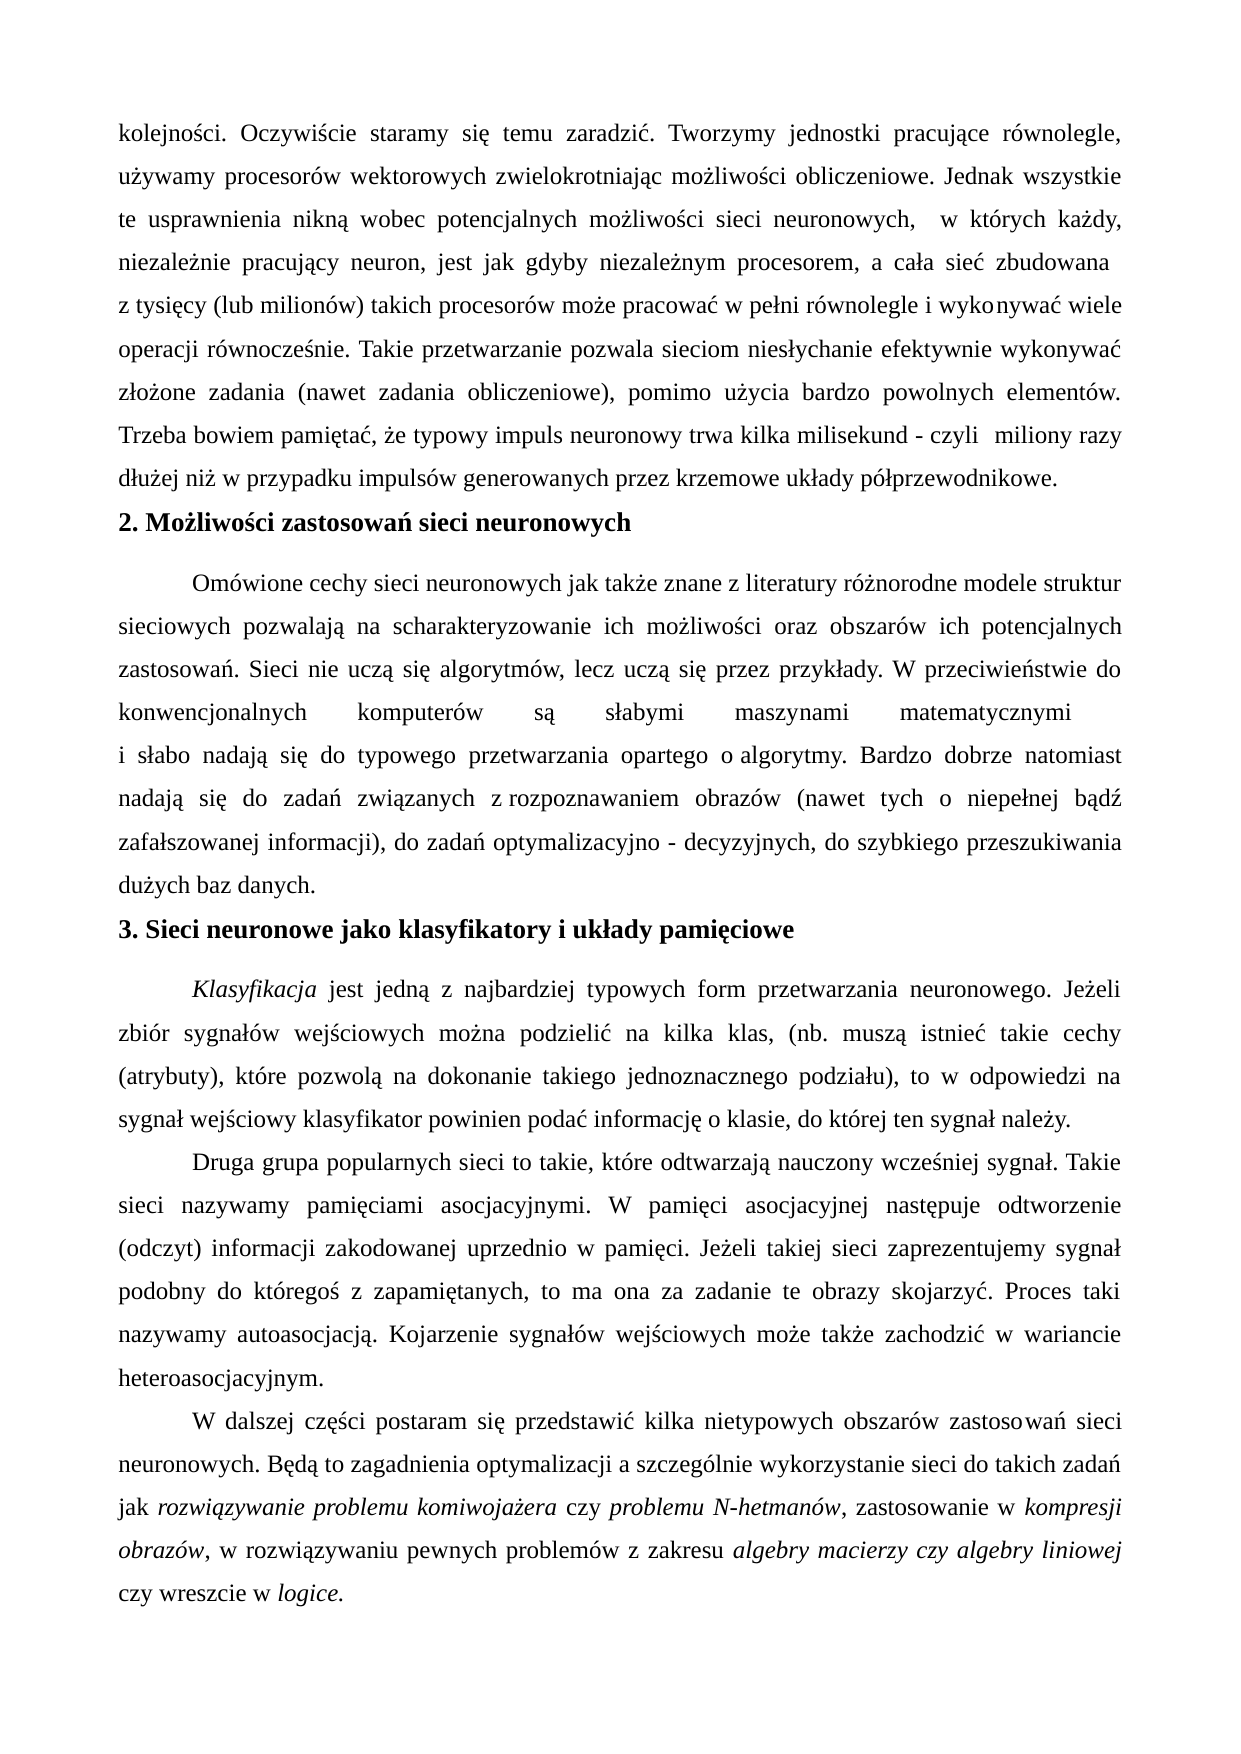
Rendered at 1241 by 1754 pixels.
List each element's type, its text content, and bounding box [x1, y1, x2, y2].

text Druga grupa popularnych sieci to takie, które odtwarzają nauczony wcześniej sygnał. Takie sieci nazywamy pamięciami asocjacyjnymi. W pamięci asocjacyjnej następuje odtworzenie (odczyt) informacji zakodowanej uprzednio w pamięci. Jeżeli takiej sieci zaprezentujemy sygnał podobny do któregoś z zapamiętanych, to ma ona za zadanie te obrazy skojarzyć. Proces taki nazywamy autoasocjacją. Kojarzenie sygnałów wejściowych może także zachodzić w wariancie heteroasocjacyjnym. [118, 1147, 1122, 1391]
text kolejności. Oczywiście staramy się temu zaradzić. Tworzymy jednostki pracujące równolegle, używamy procesorów wek­torowych zwielokrotniając możliwości obliczeniowe. Jednak wszystkie te usprawnienia nikną wobec potencjalnych możliwości sieci neuronowych, w których każdy, niezależ­nie pracujący neuron, jest jak gdyby niezależnym procesorem, a cała sieć zbudowana z tysięcy (lub milionów) takich procesorów może pracować w pełni równolegle i wyko­nywać wiele operacji równocześnie. Takie przetwarzanie pozwala sieciom niesłychanie efektywnie wykonywać złożone zadania (nawet zadania obliczeniowe), pomimo użycia bardzo powolnych elementów. Trzeba bowiem pamiętać, że typowy impuls neuronowy trwa kilka milisekund - czyli miliony razy dłużej niż w przypadku impulsów generowa­nych przez krzemowe układy półprzewodnikowe. [118, 118, 1122, 492]
text W dalszej części postaram się przedstawić kilka nietypowych obszarów zastoso­wań sieci neuronowych. Będą to zagadnienia optymalizacji a szczególnie wykorzystanie sieci do takich zadań jak rozwiązywanie problemu komiwojażera czy problemu N-hetmanów, zastosowanie w kompresji obrazów, w rozwiązywaniu pew­nych problemów z zakresu algebry macierzy czy algebry liniowej czy wreszcie w logice. [118, 1406, 1122, 1607]
text Klasyfikacja jest jedną z najbardziej typowych form przetwarzania neuronowego. Jeżeli zbiór sygnałów wejściowych można podzielić na kilka klas, (nb. muszą istnieć takie cechy (atrybuty), które pozwolą na dokonanie takiego jednoznacznego podziału), to w odpowiedzi na sygnał wejściowy klasyfikator powinien podać informację o klasie, do której ten sygnał należy. [118, 974, 1122, 1133]
subtitle Sieci neuronowe jako klasyfikatory i układy pamięciowe [118, 913, 1122, 944]
subtitle Możliwości zastosowań sieci neuronowych [118, 506, 1122, 537]
text Omówione cechy sieci neuronowych jak także znane z literatury różnorodne modele struktur sieciowych pozwalają na scharakteryzowanie ich możliwości oraz ob­szarów ich potencjalnych zastosowań. Sieci nie uczą się algorytmów, lecz uczą się przez przykłady. W przeciwieństwie do konwencjonalnych komputerów są słabymi maszy­nami matematycznymi i słabo nadają się do typowego przetwarzania opartego o algo­rytmy. Bardzo dobrze natomiast nadają się do zadań związanych z rozpoznawaniem ob­razów (nawet tych o niepełnej bądź zafałszowanej informacji), do zadań optymaliza­cyjno - decyzyjnych, do szybkiego przeszukiwania dużych baz danych. [118, 568, 1122, 898]
